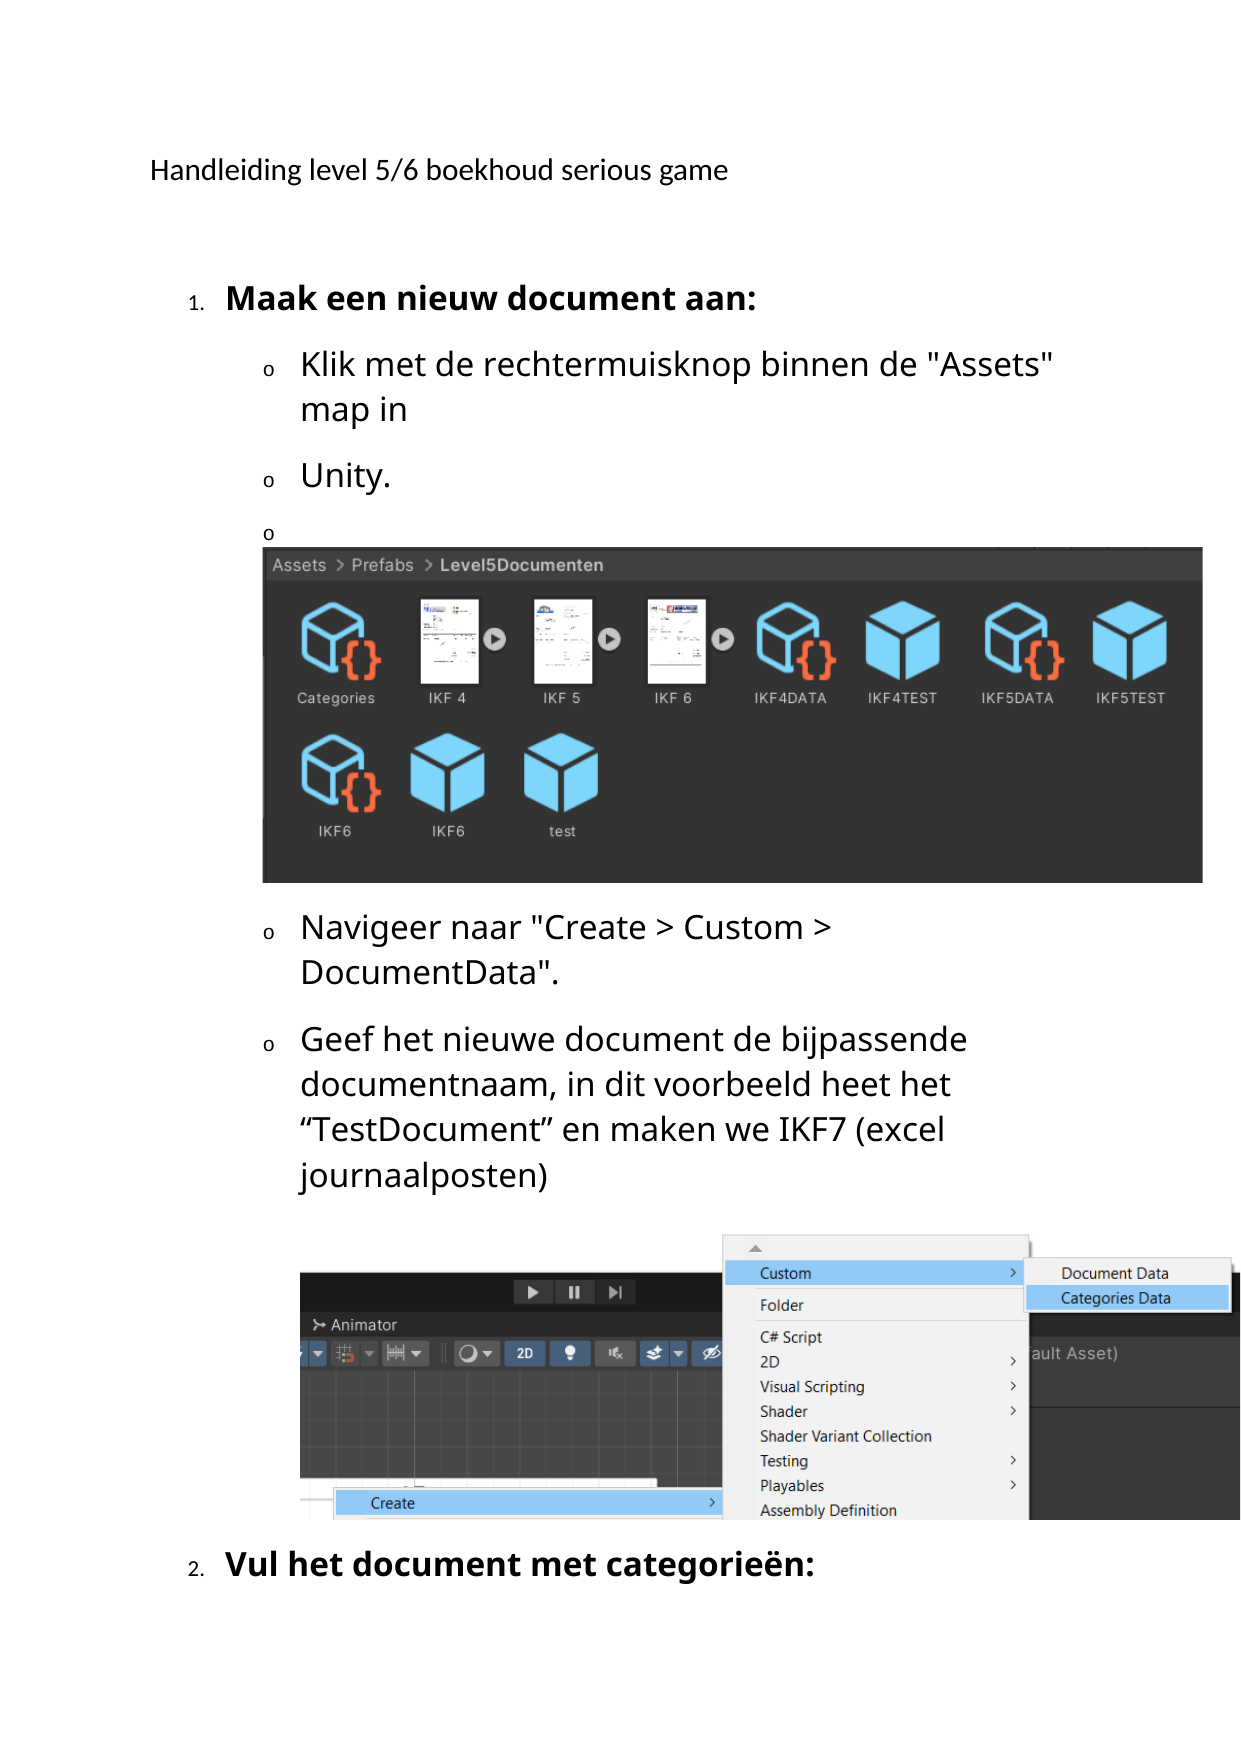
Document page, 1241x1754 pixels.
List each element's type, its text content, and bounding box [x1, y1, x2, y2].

list Unity. [262, 452, 1090, 498]
list Navigeer naar "Create > Custom > DocumentData". [262, 904, 1090, 994]
list Vul het document met categorieën: [187, 1540, 1090, 1586]
list Maak een nieuw document aan: [187, 274, 1090, 320]
list Geef het nieuwe document de bijpassende documentnaam, in dit voorbeeld heet het “TestDocument” en maken we IKF7 (excel journaalposten) [262, 1015, 1090, 1197]
text Handleiding level 5/6 boekhoud serious game [150, 150, 1090, 188]
list Klik met de rechtermuisknop binnen de "Assets" map in [262, 341, 1090, 431]
